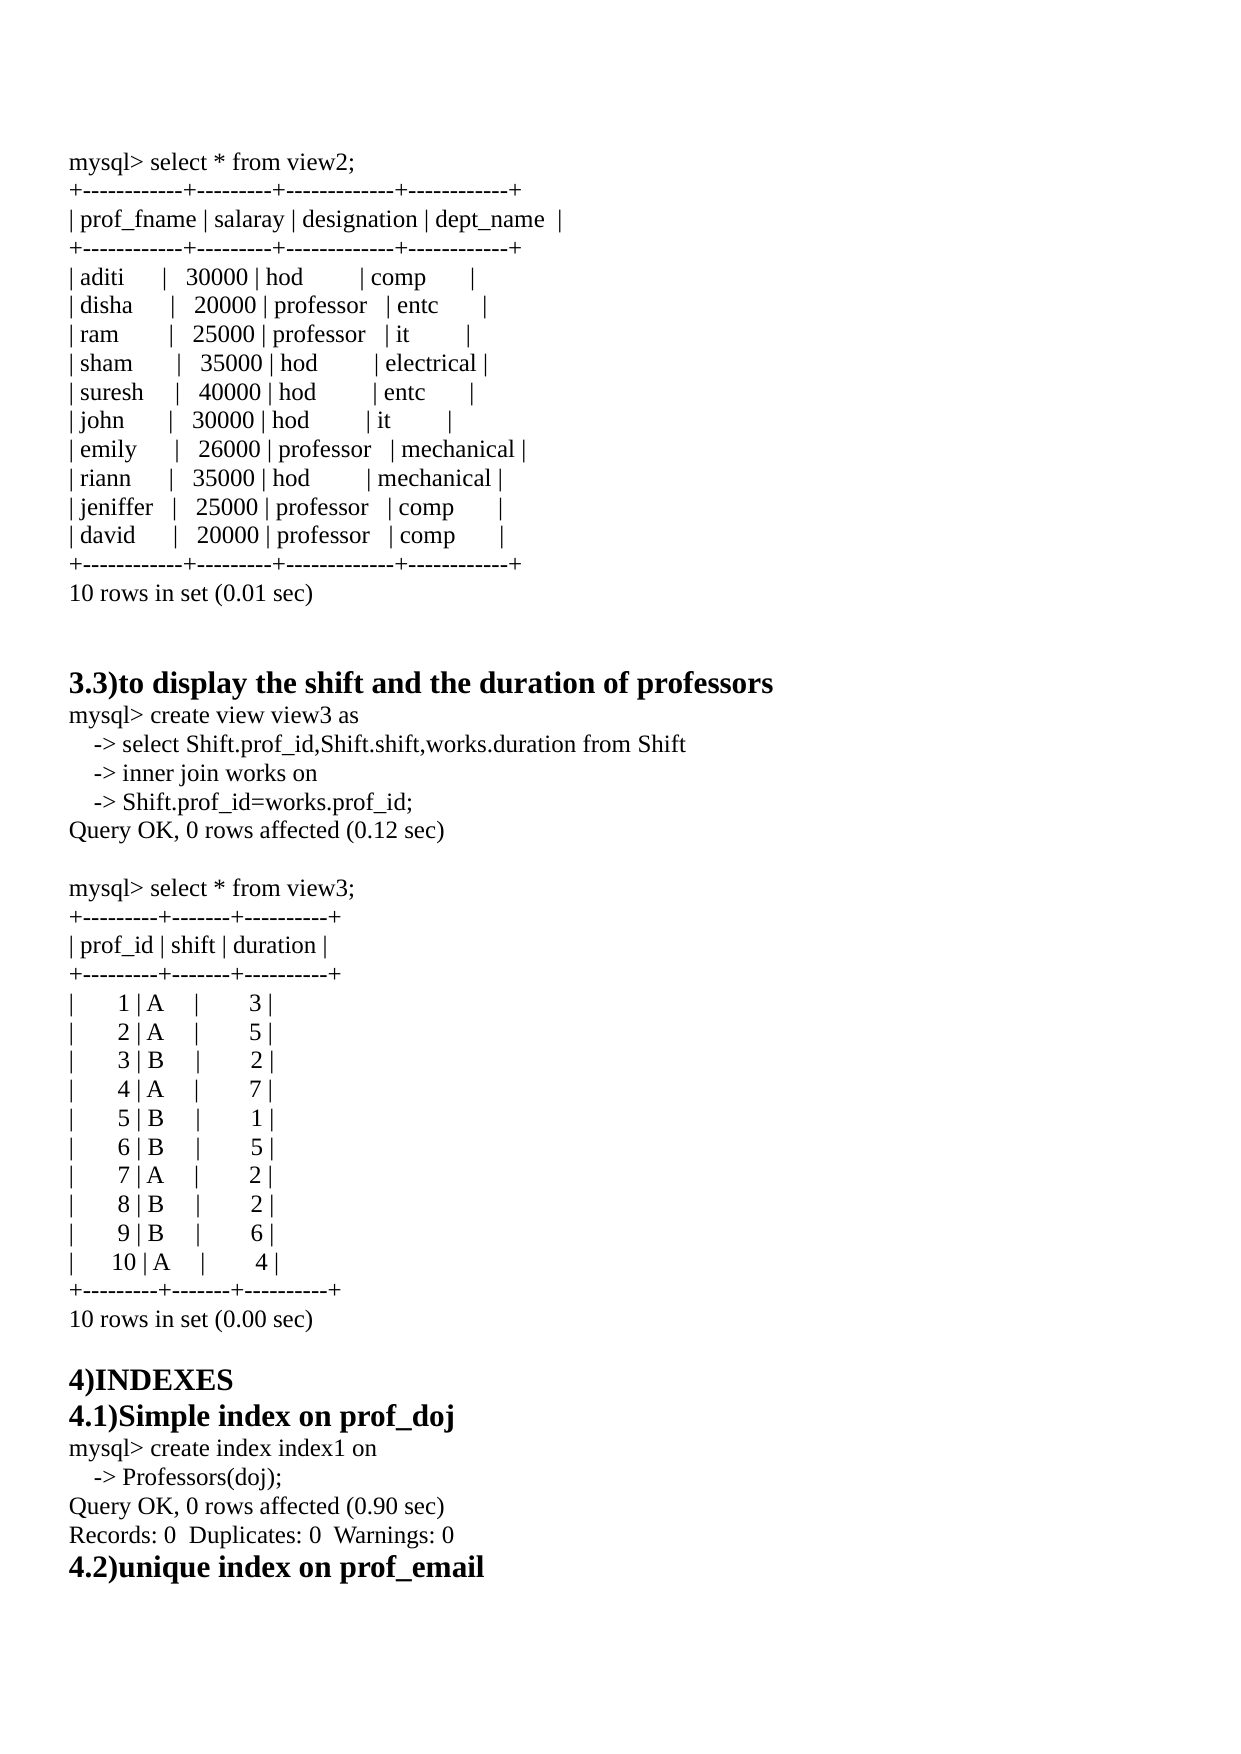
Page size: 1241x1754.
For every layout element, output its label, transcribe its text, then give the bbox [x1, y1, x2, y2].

text +---------+-------+----------+ [69, 902, 1187, 930]
text | 9 | B | 6 | [69, 1218, 1187, 1247]
text | john | 30000 | hod | it | [69, 406, 1187, 434]
text | prof_id | shift | duration | [69, 930, 1187, 959]
text 10 rows in set (0.00 sec) [69, 1304, 1187, 1333]
text | 1 | A | 3 | [69, 988, 1187, 1017]
text 4)INDEXES [69, 1362, 1187, 1397]
text | suresh | 40000 | hod | entc | [69, 377, 1187, 406]
text | disha | 20000 | professor | entc | [69, 291, 1187, 319]
text -> Professors(doj); [69, 1462, 1187, 1491]
text | jeniffer | 25000 | professor | comp | [69, 492, 1187, 521]
text | ram | 25000 | professor | it | [69, 319, 1187, 348]
text +------------+---------+-------------+------------+ [69, 233, 1187, 262]
text Query OK, 0 rows affected (0.12 sec) [69, 815, 1187, 844]
text +---------+-------+----------+ [69, 1275, 1187, 1304]
text | aditi | 30000 | hod | comp | [69, 262, 1187, 291]
text | riann | 35000 | hod | mechanical | [69, 463, 1187, 492]
text +------------+---------+-------------+------------+ [69, 176, 1187, 204]
text | 5 | B | 1 | [69, 1103, 1187, 1132]
text Query OK, 0 rows affected (0.90 sec) [69, 1491, 1187, 1520]
text Records: 0 Duplicates: 0 Warnings: 0 [69, 1520, 1187, 1548]
text | david | 20000 | professor | comp | [69, 521, 1187, 549]
text | emily | 26000 | professor | mechanical | [69, 434, 1187, 463]
text -> Shift.prof_id=works.prof_id; [69, 787, 1187, 815]
text 4.1)Simple index on prof_doj [69, 1397, 1187, 1433]
text 10 rows in set (0.01 sec) [69, 578, 1187, 607]
text | 3 | B | 2 | [69, 1045, 1187, 1074]
text -> inner join works on [69, 758, 1187, 787]
text | 6 | B | 5 | [69, 1132, 1187, 1160]
text mysql> create view view3 as [69, 700, 1187, 729]
text mysql> select * from view3; [69, 873, 1187, 902]
text -> select Shift.prof_id,Shift.shift,works.duration from Shift [69, 729, 1187, 758]
text | sham | 35000 | hod | electrical | [69, 348, 1187, 377]
text | prof_fname | salaray | designation | dept_name | [69, 204, 1187, 233]
text 3.3)to display the shift and the duration of professors [69, 664, 1187, 700]
text | 2 | A | 5 | [69, 1017, 1187, 1045]
text mysql> create index index1 on [69, 1433, 1187, 1462]
text | 4 | A | 7 | [69, 1074, 1187, 1103]
text | 7 | A | 2 | [69, 1160, 1187, 1189]
text 4.2)unique index on prof_email [69, 1548, 1187, 1584]
text | 8 | B | 2 | [69, 1189, 1187, 1218]
text mysql> select * from view2; [69, 147, 1187, 176]
text +---------+-------+----------+ [69, 959, 1187, 988]
text +------------+---------+-------------+------------+ [69, 549, 1187, 578]
text | 10 | A | 4 | [69, 1247, 1187, 1275]
